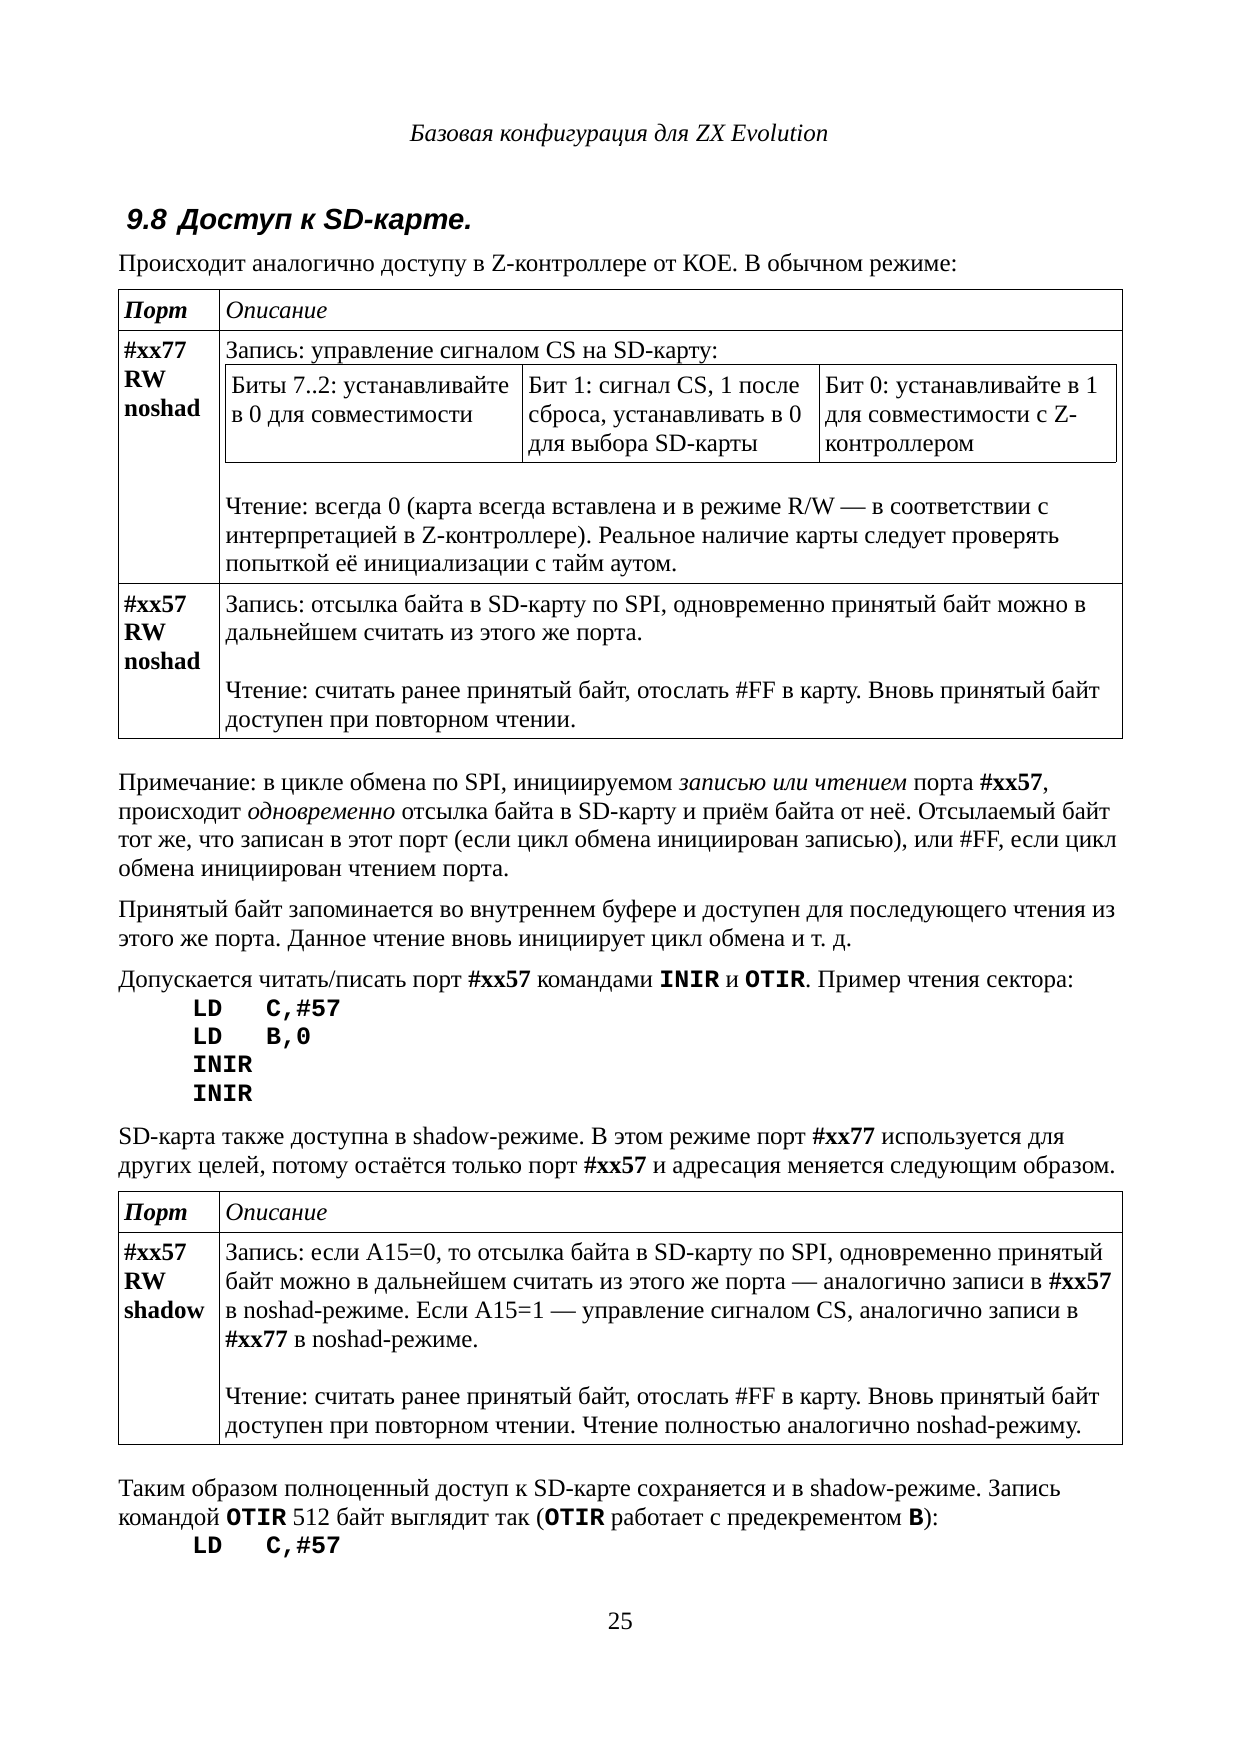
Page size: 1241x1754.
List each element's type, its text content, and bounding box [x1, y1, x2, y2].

text Таким образом полноценный доступ к SD-карте сохраняется и в shadow-режиме. Запись командой OTIR 512 байт выглядит так (OTIR работает с предекрементом B): [118, 1473, 1122, 1533]
table_cell #xx57 RW noshad [119, 584, 219, 738]
table_cell Запись: отсылка байта в SD-карту по SPI, одновременно принятый байт можно в дальнейшем считать из этого же порта. Чтение: считать ранее принятый байт, отослать #FF в карту. Вновь принятый байт доступен при повторном чтении. [220, 584, 1122, 738]
text Принятый байт запоминается во внутреннем буфере и доступен для последующего чтения из этого же порта. Данное чтение вновь инициирует цикл обмена и т. д. [118, 894, 1122, 952]
table_cell Запись: если A15=0, то отсылка байта в SD-карту по SPI, одновременно принятый байт можно в дальнейшем считать из этого же порта — аналогично записи в #xx57 в noshad-режиме. Если A15=1 — управление сигналом CS, аналогично записи в #xx77 в noshad-режиме. Чтение: считать ранее принятый байт, отослать #FF в карту. Вновь принятый байт доступен при повторном чтении. Чтение полностью аналогично noshad-режиму. [220, 1233, 1122, 1444]
text Допускается читать/писать порт #xx57 командами INIR и OTIR. Пример чтения сектора: LD C,#57 LD B,0 INIR INIR [118, 964, 1122, 1109]
table_cell #xx57 RW shadow [119, 1233, 219, 1444]
text Примечание: в цикле обмена по SPI, инициируемом записью или чтением порта #xx57, происходит одновременно отсылка байта в SD-карту и приём байта от неё. Отсылаемый байт тот же, что записан в этот порт (если цикл обмена инициирован записью), или #FF, если цикл обмена инициирован чтением порта. [118, 767, 1122, 882]
table_header Описание [220, 1192, 1122, 1232]
table_header Бит 1: сигнал CS, 1 после сброса, устанавливать в 0 для выбора SD-карты [523, 365, 819, 462]
text LD C,#57 [118, 1533, 1122, 1561]
table_header Биты 7..2: устанавливайте в 0 для совместимости [226, 365, 522, 462]
subtitle Доступ к SD-карте. [118, 202, 1122, 236]
text SD-карта также доступна в shadow-режиме. В этом режиме порт #xx77 используется для других целей, потому остаётся только порт #xx57 и адресация меняется следующим образом. [118, 1121, 1122, 1179]
table_header Бит 0: устанавливайте в 1 для совместимости с Z-контроллером [820, 365, 1116, 462]
table_cell Запись: управление сигналом CS на SD-карту: Чтение: всегда 0 (карта всегда вставлена и в режиме R/W — в соответствии с интерпретацией в Z-контроллере). Реальное наличие карты следует проверять попыткой её инициализации с тайм аутом. [220, 331, 1122, 583]
table_header Порт [119, 1192, 219, 1232]
table_header Порт [119, 290, 219, 330]
text Происходит аналогично доступу в Z-контроллере от КОЕ. В обычном режиме: [118, 248, 1122, 277]
table_cell #xx77 RW noshad [119, 331, 219, 583]
table_header Описание [220, 290, 1122, 330]
